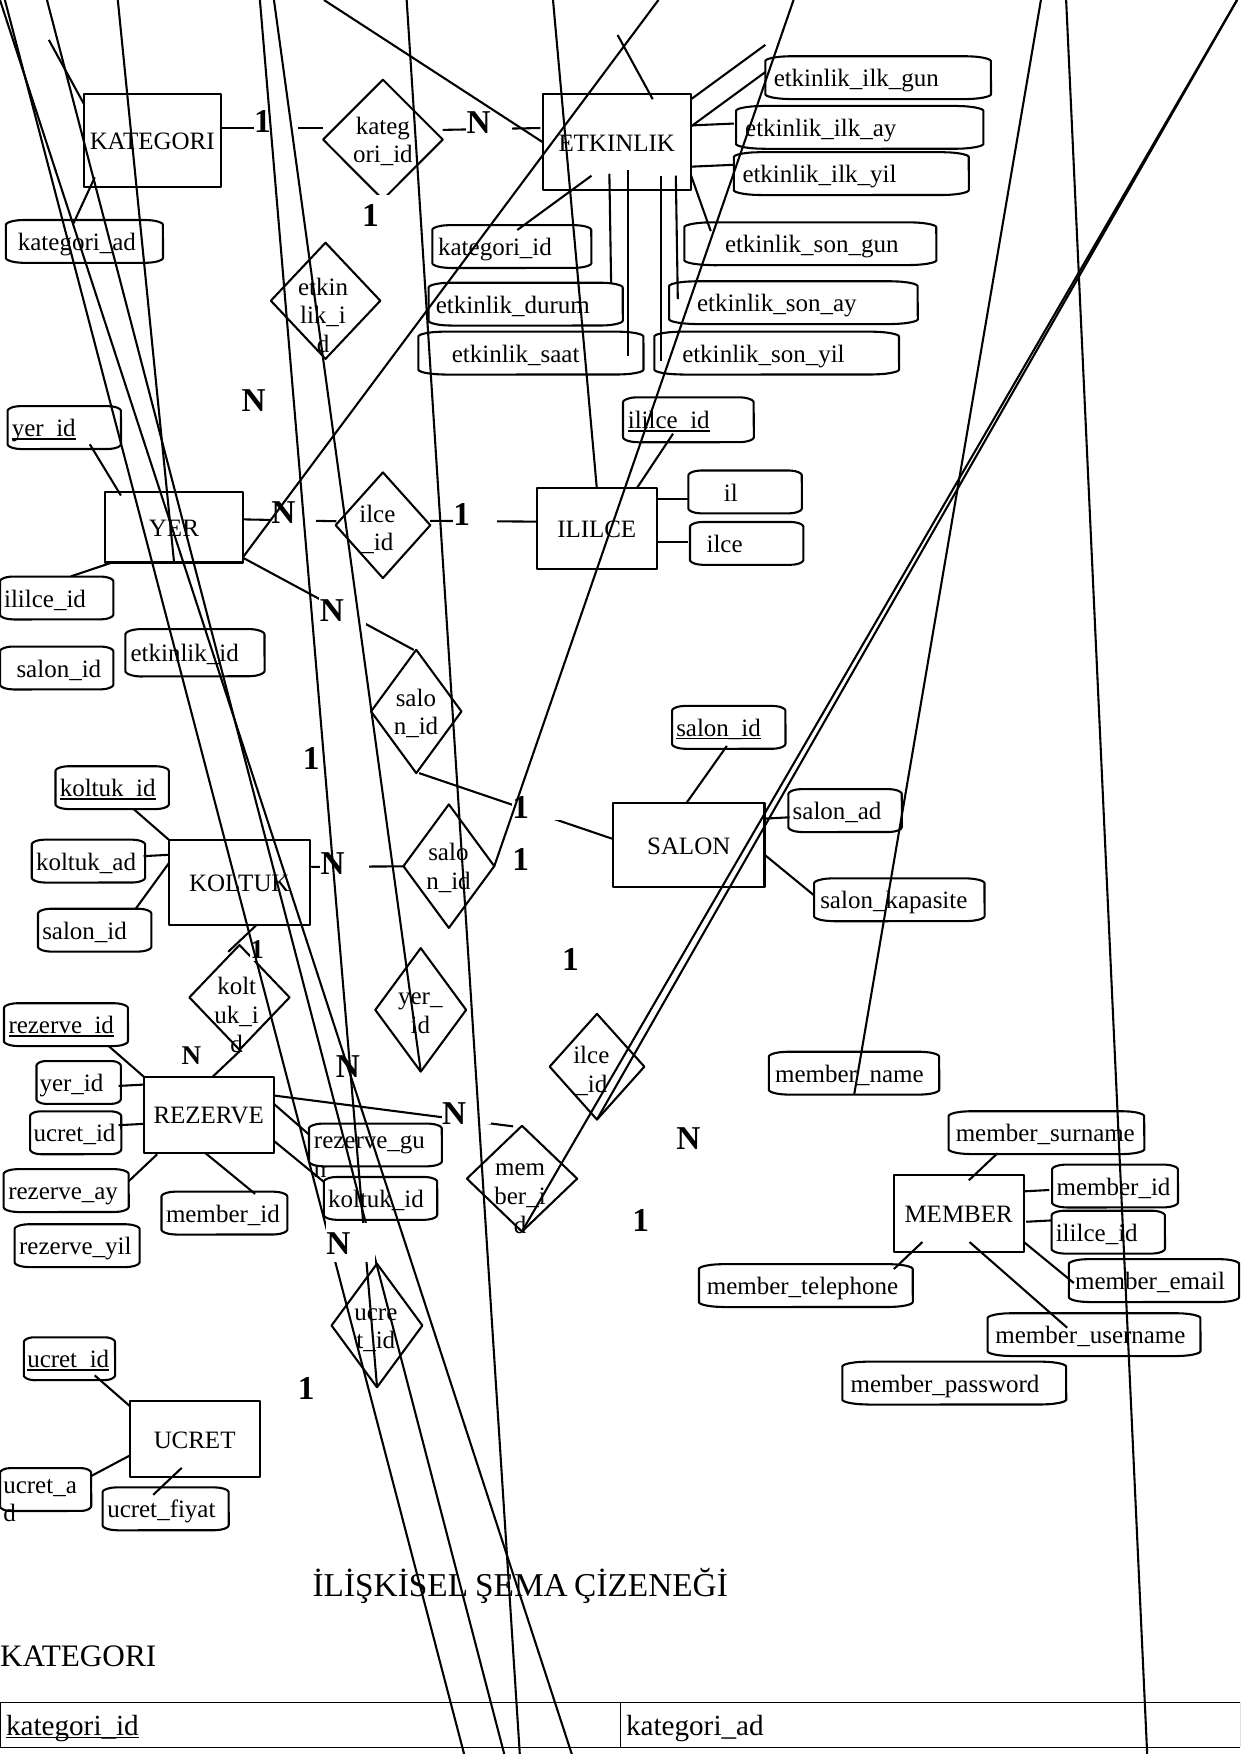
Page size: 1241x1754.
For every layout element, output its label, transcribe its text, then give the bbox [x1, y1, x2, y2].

text N [181, 1039, 219, 1067]
text 1 [250, 945, 255, 961]
text 1 [298, 1368, 347, 1401]
text N [326, 1223, 375, 1262]
text N [325, 857, 332, 874]
text N [466, 102, 512, 135]
text 1 [251, 933, 288, 961]
table_header kategori_id [1, 1703, 460, 1747]
table_header [453, 1703, 501, 1747]
text 1 [362, 195, 406, 227]
text 1 [453, 494, 497, 525]
text [324, 738, 354, 772]
text N [442, 1093, 478, 1124]
text [289, 101, 298, 133]
text İLİŞKİSEL ŞEMA ÇİZENEĞİ KATEGORI [0, 1565, 449, 1702]
table_header [557, 1703, 620, 1747]
text N [333, 843, 369, 874]
text N [676, 1118, 725, 1149]
text N [350, 1046, 385, 1077]
table_header kategori_ad [621, 1703, 1145, 1747]
table_header [1146, 1703, 1240, 1747]
text N [241, 380, 287, 412]
table_header [493, 1703, 518, 1747]
text 1 [512, 787, 563, 820]
text N [320, 843, 330, 874]
text İLİŞKİSEL ŞEMA ÇİZENEĞİ KATEGORI [510, 1571, 553, 1702]
text İLİŞKİSEL ŞEMA ÇİZENEĞİ KATEGORI [416, 1565, 489, 1702]
text N [336, 1046, 342, 1055]
text 1 [254, 101, 270, 133]
text [357, 591, 366, 625]
text İLİŞKİSEL ŞEMA ÇİZENEĞİ KATEGORI [457, 1565, 515, 1702]
text 1 [632, 1200, 682, 1233]
text İLİŞKİSEL ŞEMA ÇİZENEĞİ KATEGORI [512, 1565, 1143, 1702]
text [303, 492, 316, 526]
text N [271, 492, 303, 526]
text [479, 1093, 491, 1124]
text 1 [512, 839, 563, 877]
text İLİŞKİSEL ŞEMA ÇİZENEĞİ KATEGORI [1140, 1565, 1240, 1702]
text 1 [303, 738, 323, 772]
text [270, 101, 290, 133]
text N [340, 1060, 349, 1077]
table_header [518, 1703, 568, 1747]
text N [319, 591, 358, 625]
text 1 [562, 939, 612, 972]
text N [343, 1046, 348, 1061]
